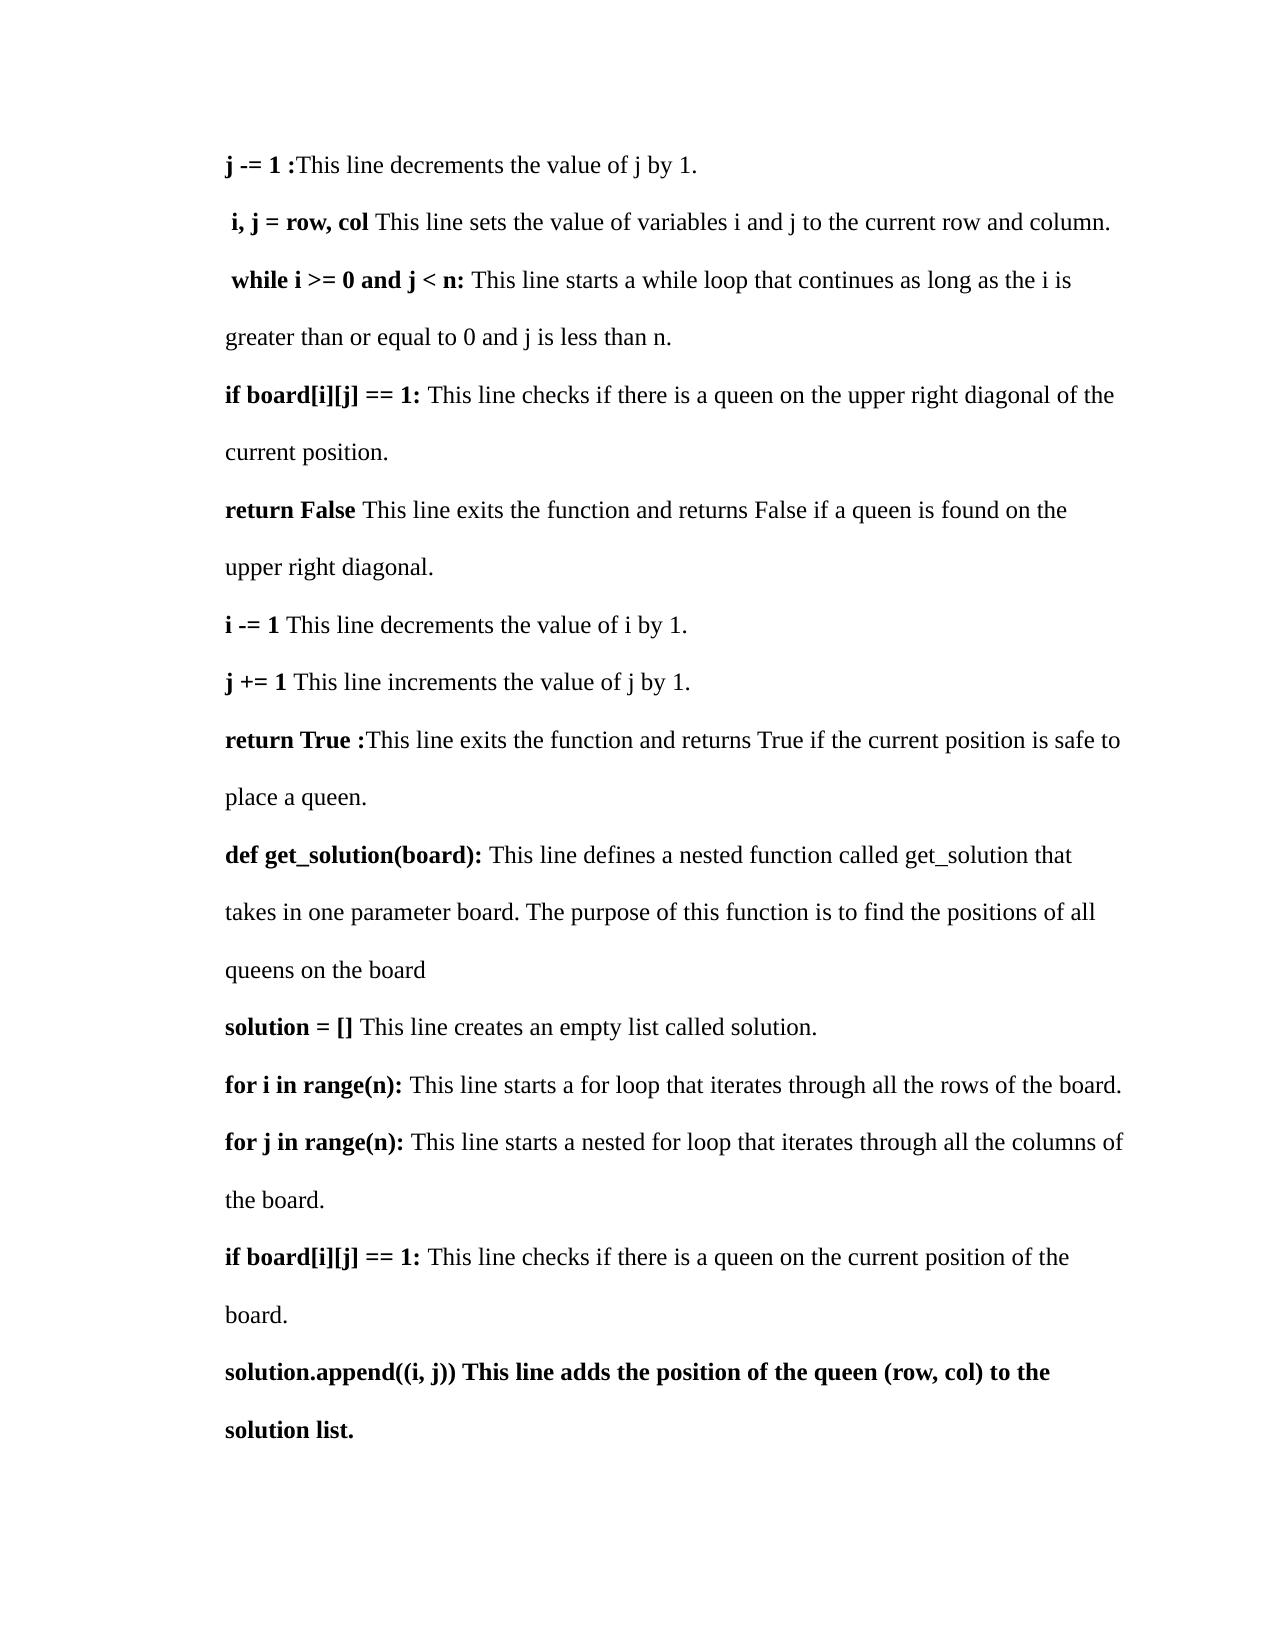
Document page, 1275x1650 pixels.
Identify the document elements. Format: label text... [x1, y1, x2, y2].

text solution.append((i, j)) This line adds the position of the queen (row, col) to the solution list. [225, 1357, 1125, 1444]
text if board[i][j] == 1: This line checks if there is a queen on the current position of the board. [225, 1242, 1125, 1329]
text for j in range(n): This line starts a nested for loop that iterates through all the columns of the board. [225, 1127, 1125, 1214]
text j += 1 This line increments the value of j by 1. [225, 667, 1125, 696]
text solution = [] This line creates an empty list called solution. [225, 1012, 1125, 1041]
text def get_solution(board): This line defines a nested function called get_solution that takes in one parameter board. The purpose of this function is to find the positions of all queens on the board [225, 840, 1125, 984]
text while i >= 0 and j < n: This line starts a while loop that continues as long as the i is greater than or equal to 0 and j is less than n. [225, 265, 1125, 351]
text if board[i][j] == 1: This line checks if there is a queen on the upper right diagonal of the current position. [225, 380, 1125, 466]
text return False This line exits the function and returns False if a queen is found on the upper right diagonal. [225, 495, 1125, 581]
text return True :This line exits the function and returns True if the current position is safe to place a queen. [225, 725, 1125, 811]
text i -= 1 This line decrements the value of i by 1. [225, 610, 1125, 639]
text i, j = row, col This line sets the value of variables i and j to the current row and column. [225, 207, 1125, 236]
text for i in range(n): This line starts a for loop that iterates through all the rows of the board. [225, 1070, 1125, 1099]
text j -= 1 :This line decrements the value of j by 1. [225, 150, 1125, 179]
